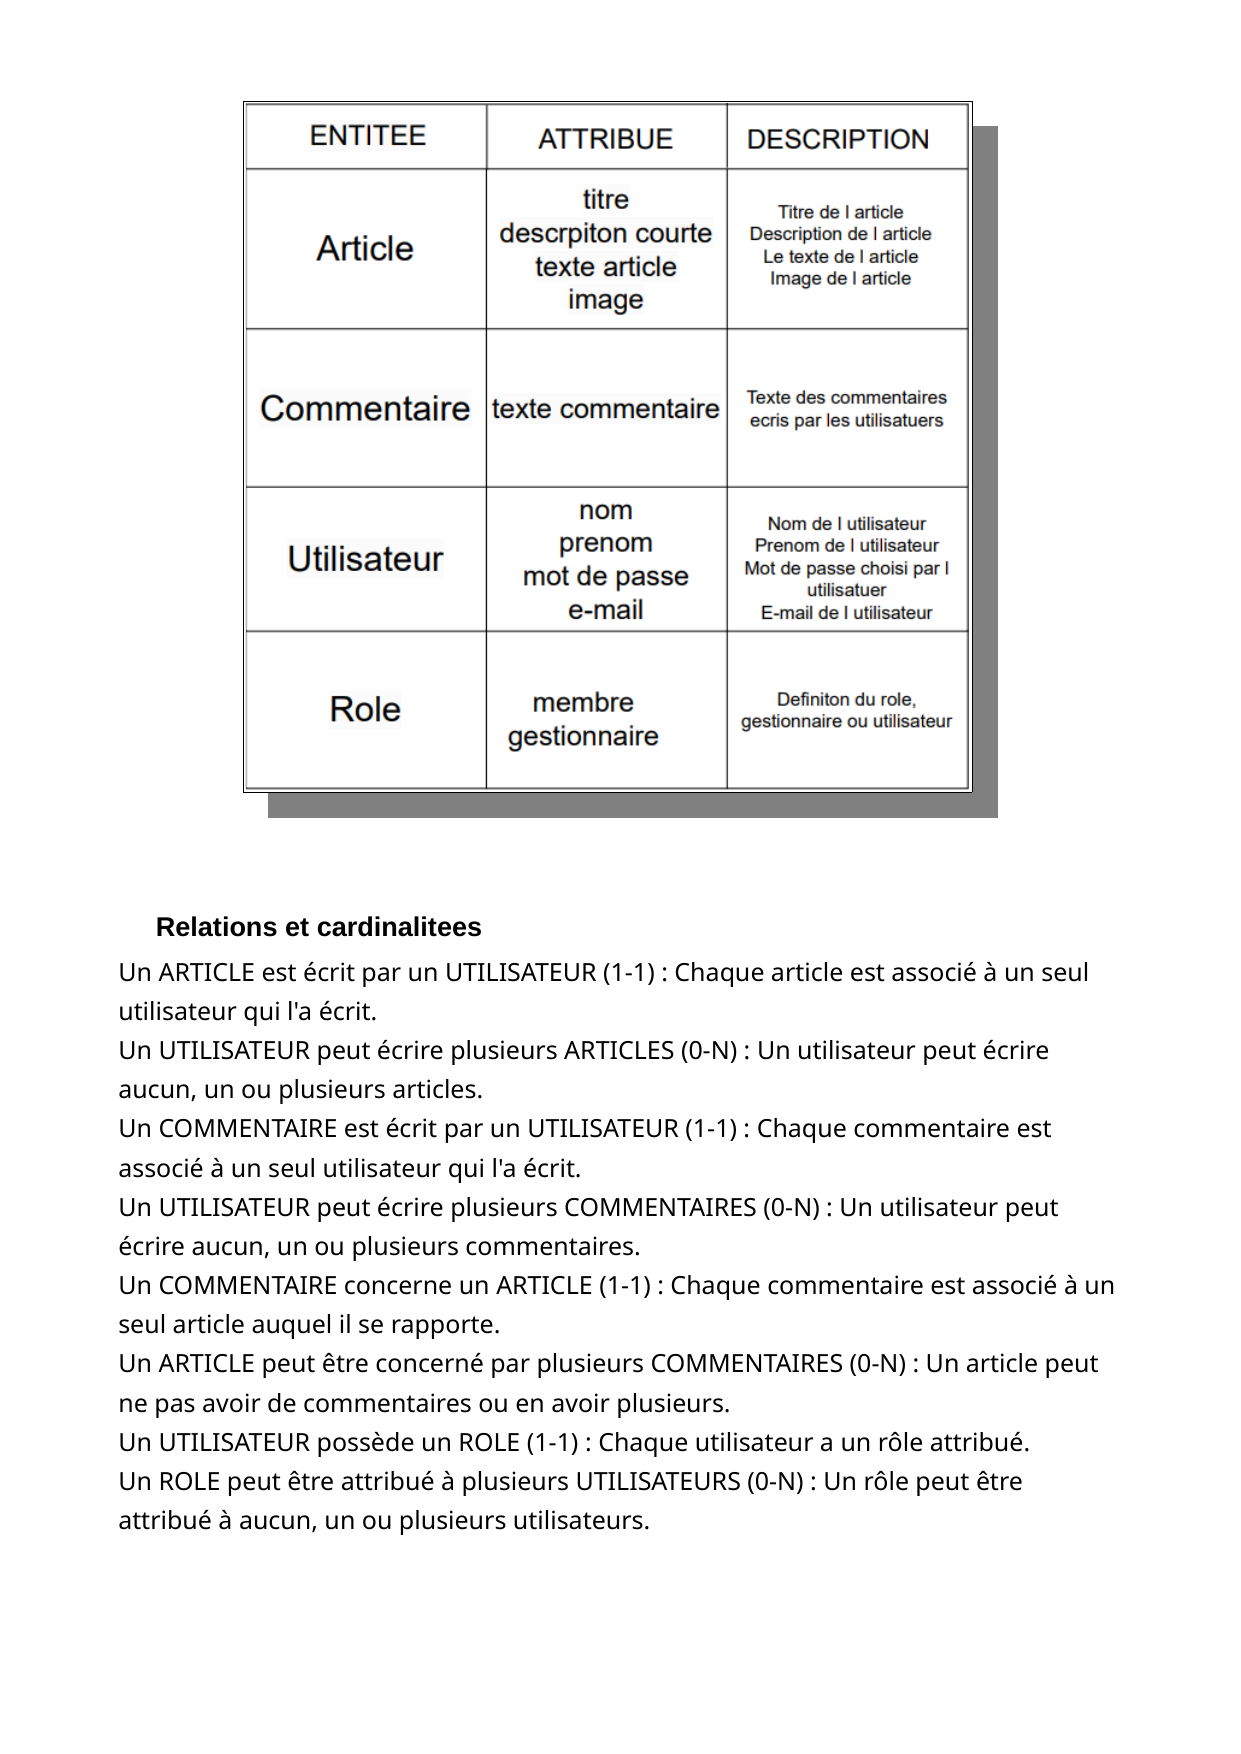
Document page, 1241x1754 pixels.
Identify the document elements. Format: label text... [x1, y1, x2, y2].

subtitle Relations et cardinalitees [156, 911, 1122, 942]
picture [245, 103, 969, 790]
text Un ARTICLE est écrit par un UTILISATEUR (1-1) : Chaque article est associé à un seul utilisateur qui l'a écrit. Un UTILISATEUR peut écrire plusieurs ARTICLES (0-N) : Un utilisateur peut écrire aucun, un ou plusieurs articles. Un COMMENTAIRE est écrit par un UTILISATEUR (1-1) : Chaque commentaire est associé à un seul utilisateur qui l'a écrit. Un UTILISATEUR peut écrire plusieurs COMMENTAIRES (0-N) : Un utilisateur peut écrire aucun, un ou plusieurs commentaires. Un COMMENTAIRE concerne un ARTICLE (1-1) : Chaque commentaire est associé à un seul article auquel il se rapporte. Un ARTICLE peut être concerné par plusieurs COMMENTAIRES (0-N) : Un article peut ne pas avoir de commentaires ou en avoir plusieurs. Un UTILISATEUR possède un ROLE (1-1) : Chaque utilisateur a un rôle attribué. Un ROLE peut être attribué à plusieurs UTILISATEURS (0-N) : Un rôle peut être attribué à aucun, un ou plusieurs utilisateurs. [118, 954, 1122, 1537]
